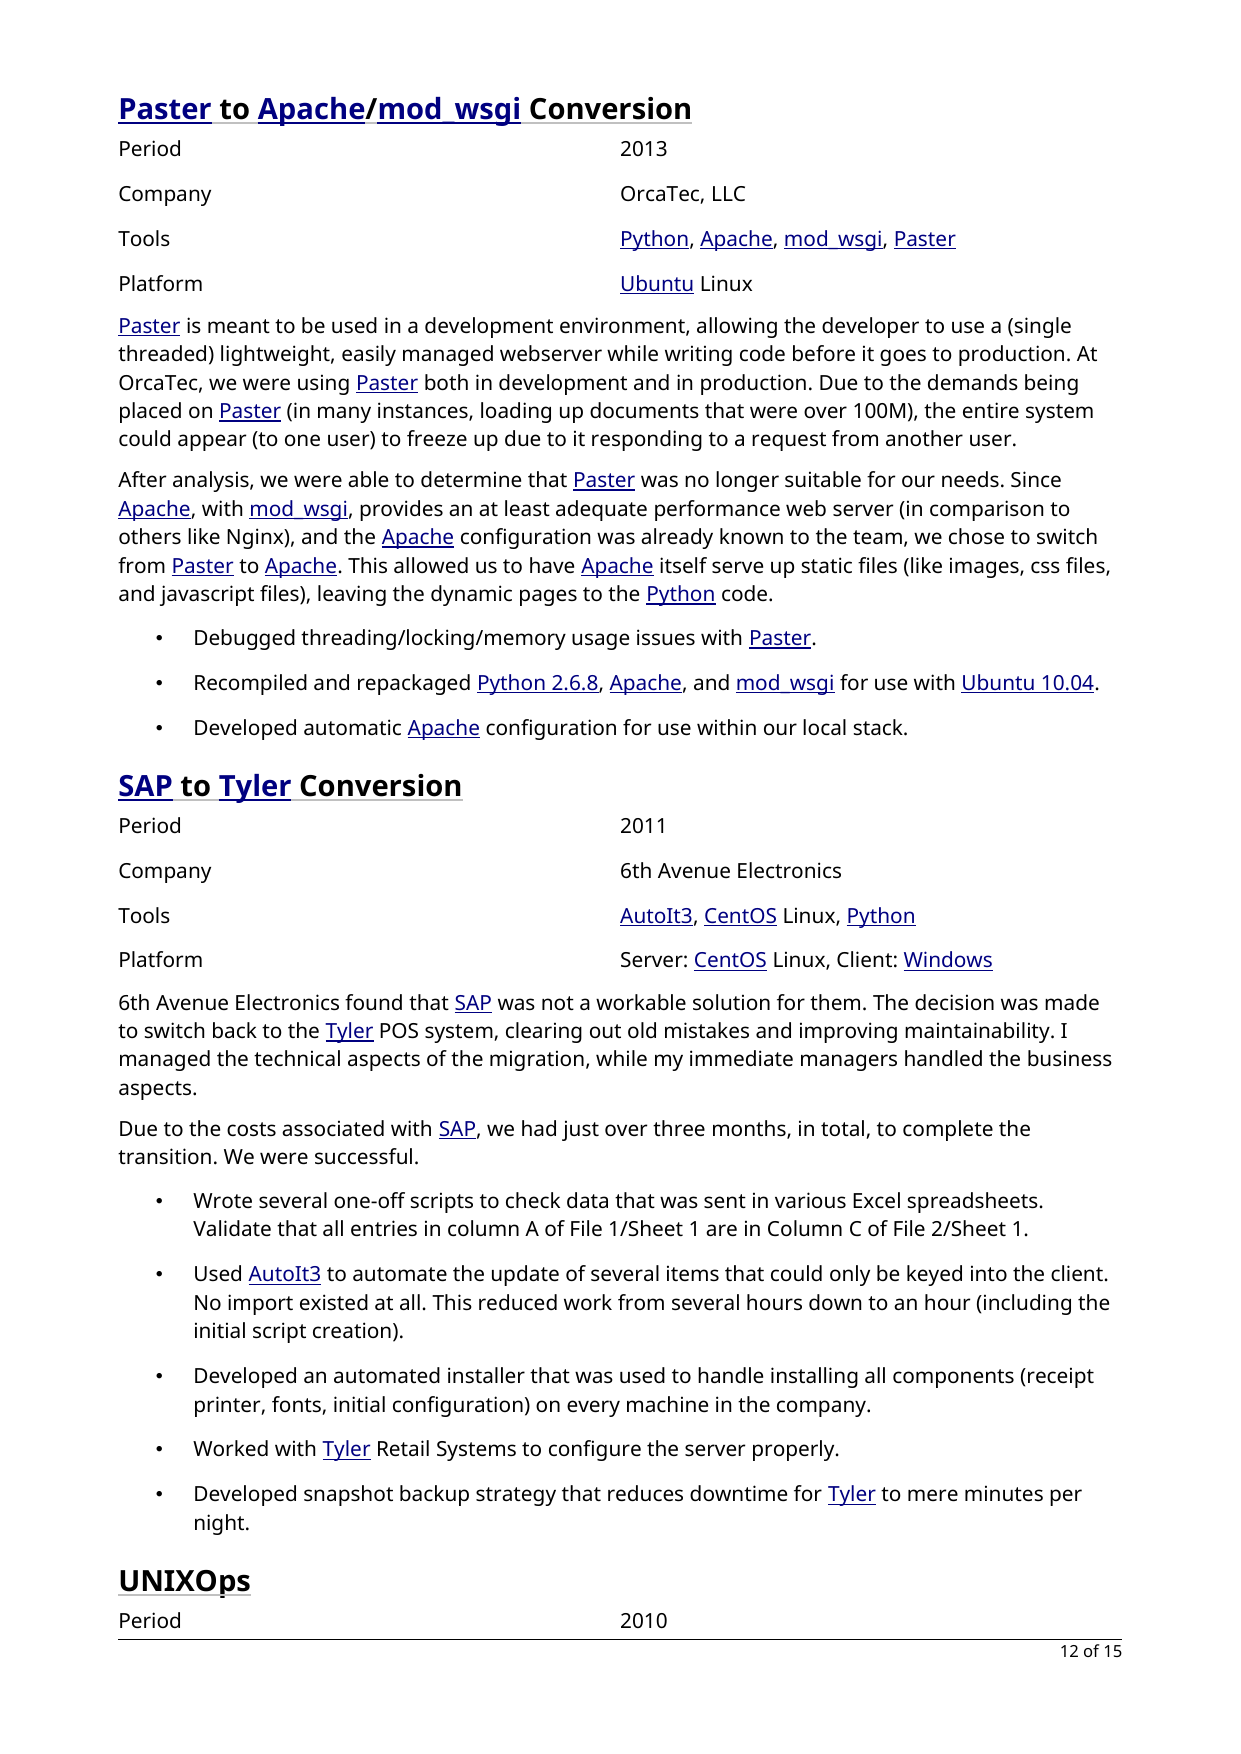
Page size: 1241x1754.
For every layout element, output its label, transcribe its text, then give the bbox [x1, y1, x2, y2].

list Developed an automated installer that was used to handle installing all components (receipt printer, fonts, initial configuration) on every machine in the company. [156, 1361, 1122, 1418]
table_cell Python, Apache, mod_wsgi, Paster [620, 221, 1122, 266]
table_cell Platform [118, 266, 620, 311]
list Recompiled and repackaged Python 2.6.8, Apache, and mod_wsgi for use with Ubuntu 10.04. [156, 668, 1122, 696]
list Developed automatic Apache configuration for use within our local stack. [156, 713, 1122, 741]
table_cell Tools [118, 898, 620, 943]
table_cell AutoIt3, CentOS Linux, Python [620, 898, 1122, 943]
table_cell Tools [118, 221, 620, 266]
table_header Period [118, 1603, 620, 1634]
list Developed snapshot backup strategy that reduces downtime for Tyler to mere minutes per night. [156, 1479, 1122, 1536]
table_cell OrcaTec, LLC [620, 176, 1122, 221]
text UNIXOps [118, 1561, 1122, 1600]
table_cell Company [118, 853, 620, 898]
table_header 2013 [620, 131, 1122, 176]
list Debugged threading/locking/memory usage issues with Paster. [156, 623, 1122, 651]
text Paster is meant to be used in a development environment, allowing the developer to use a (single threaded) lightweight, easily managed webserver while writing code before it goes to production. At OrcaTec, we were using Paster both in development and in production. Due to the demands being placed on Paster (in many instances, loading up documents that were over 100M), the entire system could appear (to one user) to freeze up due to it responding to a request from another user. [118, 311, 1122, 453]
text SAP to Tyler Conversion [118, 765, 1122, 805]
table_cell Ubuntu Linux [620, 266, 1122, 311]
table_header 2010 [620, 1603, 1122, 1634]
text 6th Avenue Electronics found that SAP was not a workable solution for them. The decision was made to switch back to the Tyler POS system, clearing out old mistakes and improving maintainability. I managed the technical aspects of the migration, while my immediate managers handled the business aspects. [118, 988, 1122, 1101]
table_header Period [118, 131, 620, 176]
table_header Period [118, 808, 620, 853]
list Used AutoIt3 to automate the update of several items that could only be keyed into the client. No import existed at all. This reduced work from several hours down to an hour (including the initial script creation). [156, 1259, 1122, 1345]
table_cell Server: CentOS Linux, Client: Windows [620, 943, 1122, 988]
table_header 2011 [620, 808, 1122, 853]
text Due to the costs associated with SAP, we had just over three months, in total, to complete the transition. We were successful. [118, 1114, 1122, 1171]
table_cell 6th Avenue Electronics [620, 853, 1122, 898]
table_cell Platform [118, 943, 620, 988]
text Paster to Apache/mod_wsgi Conversion [118, 88, 1122, 128]
list Worked with Tyler Retail Systems to configure the server properly. [156, 1434, 1122, 1463]
text After analysis, we were able to determine that Paster was no longer suitable for our needs. Since Apache, with mod_wsgi, provides an at least adequate performance web server (in comparison to others like Nginx), and the Apache configuration was already known to the team, we chose to switch from Paster to Apache. This allowed us to have Apache itself serve up static files (like images, css files, and javascript files), leaving the dynamic pages to the Python code. [118, 465, 1122, 608]
table_cell Company [118, 176, 620, 221]
list Wrote several one-off scripts to check data that was sent in various Excel spreadsheets. Validate that all entries in column A of File 1/Sheet 1 are in Column C of File 2/Sheet 1. [156, 1186, 1122, 1243]
